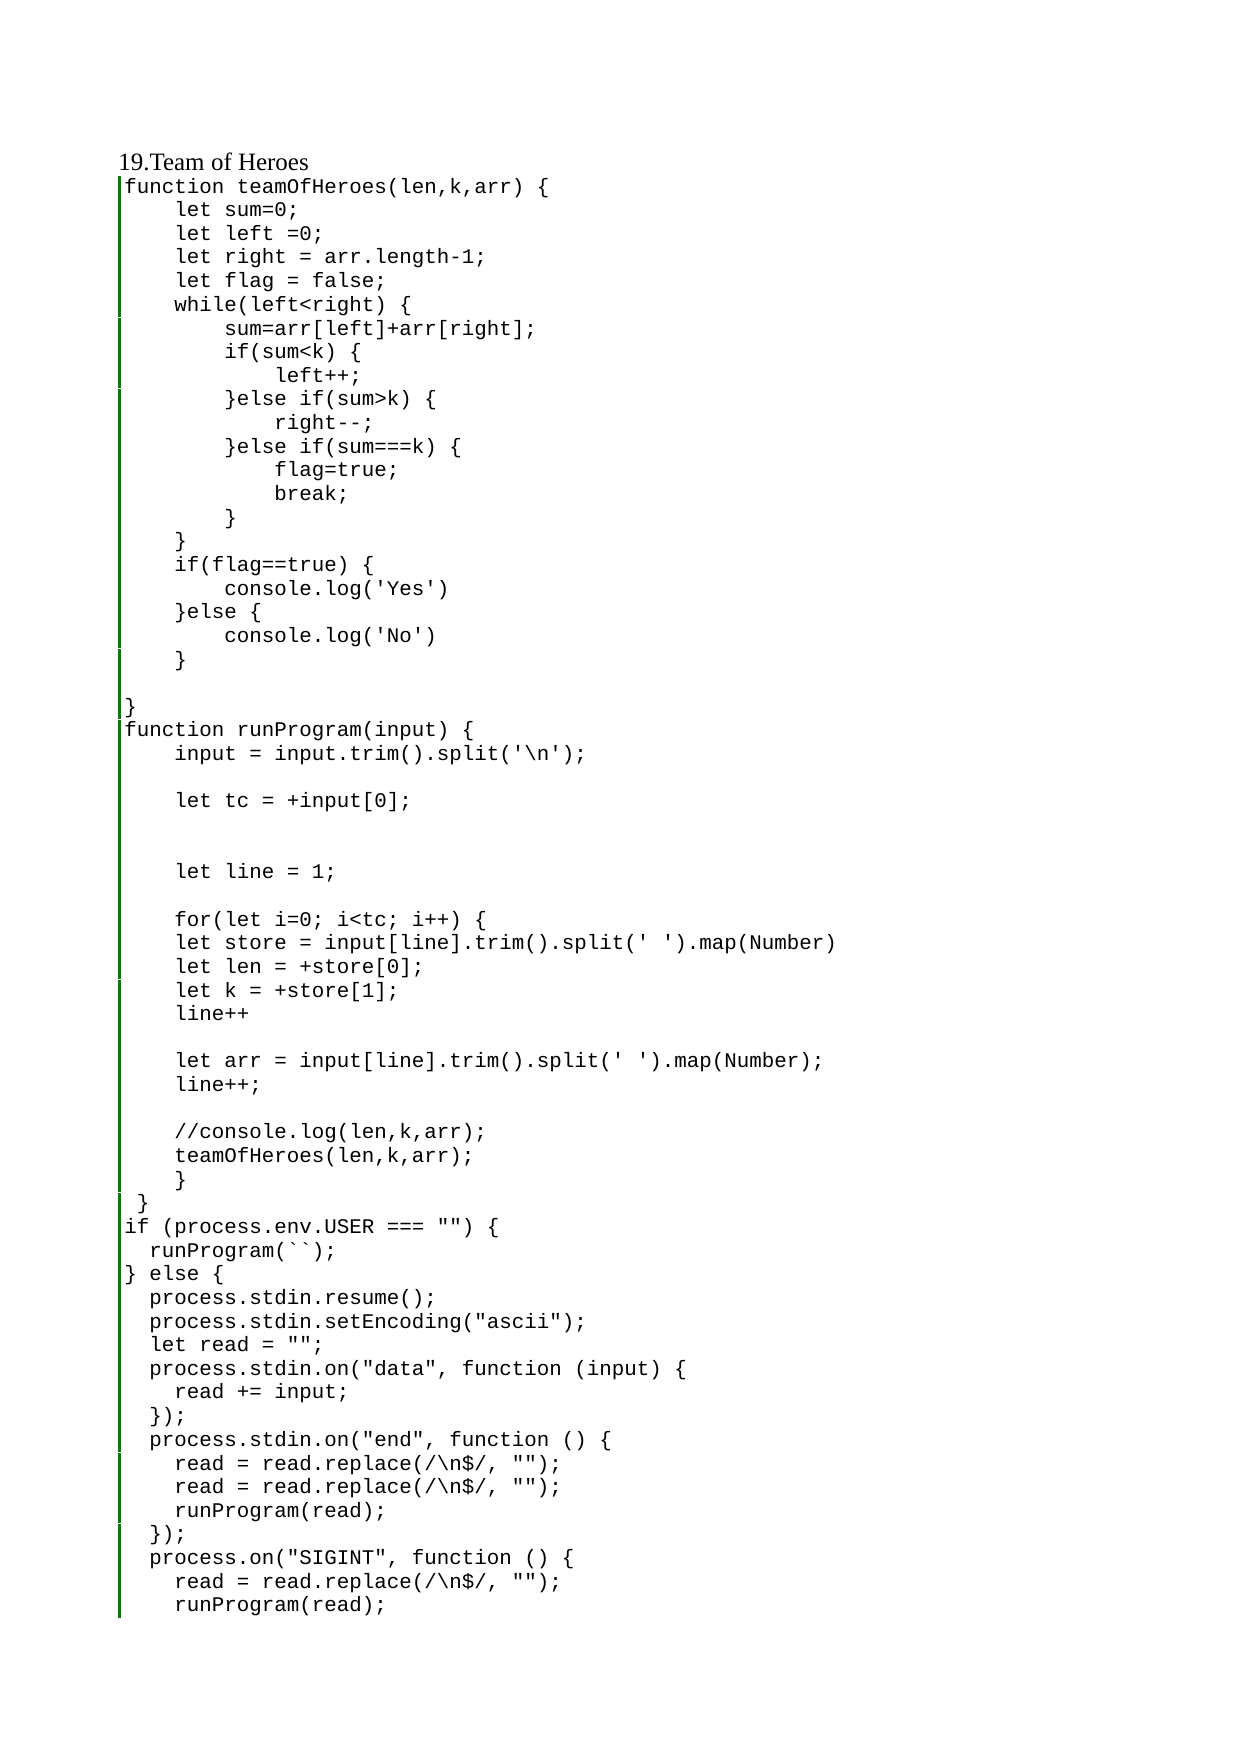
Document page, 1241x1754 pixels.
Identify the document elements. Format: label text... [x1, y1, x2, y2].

text read = read.replace(/\n$/, ""); [121, 1571, 1122, 1594]
text left++; [121, 365, 1122, 388]
text runProgram(``); [121, 1240, 1122, 1263]
text let left =0; [121, 223, 1122, 247]
text process.stdin.setEncoding("ascii"); [121, 1311, 1122, 1334]
text let k = +store[1]; [119, 979, 1122, 1003]
text runProgram(read); [121, 1594, 1122, 1618]
text } [121, 1169, 1122, 1192]
text process.stdin.on("end", function () { [121, 1429, 1122, 1452]
text input = input.trim().split('\n'); [121, 743, 1122, 767]
text let right = arr.length-1; [121, 247, 1122, 270]
text let read = ""; [121, 1334, 1122, 1358]
text }); [121, 1405, 1122, 1429]
text flag=true; [121, 459, 1122, 483]
text break; [121, 483, 1122, 507]
text process.stdin.on("data", function (input) { [121, 1358, 1122, 1382]
text function teamOfHeroes(len,k,arr) { [121, 176, 1122, 199]
text }else if(sum===k) { [121, 436, 1122, 459]
text let tc = +input[0]; [121, 790, 1122, 814]
text let sum=0; [121, 199, 1122, 223]
text console.log('No') [121, 625, 1122, 648]
text process.on("SIGINT", function () { [121, 1547, 1122, 1571]
text teamOfHeroes(len,k,arr); [121, 1145, 1122, 1169]
text } [121, 696, 1122, 719]
text } else { [121, 1263, 1122, 1287]
text function runProgram(input) { [119, 719, 1122, 743]
text if(flag==true) { [121, 554, 1122, 578]
text let len = +store[0]; [121, 956, 1122, 979]
text read = read.replace(/\n$/, ""); [121, 1476, 1122, 1500]
text } [121, 507, 1122, 530]
text }else if(sum>k) { [119, 388, 1122, 412]
text }else { [121, 601, 1122, 625]
text read += input; [121, 1382, 1122, 1405]
text right--; [121, 412, 1122, 436]
text sum=arr[left]+arr[right]; [119, 317, 1122, 341]
text for(let i=0; i<tc; i++) { [121, 909, 1122, 932]
text line++; [121, 1074, 1122, 1098]
text line++ [121, 1003, 1122, 1027]
text }); [119, 1523, 1122, 1547]
text 19.Team of Heroes [118, 147, 1122, 176]
text } [119, 1192, 1122, 1216]
text runProgram(read); [121, 1500, 1122, 1523]
text //console.log(len,k,arr); [121, 1121, 1122, 1145]
text let store = input[line].trim().split(' ').map(Number) [121, 932, 1122, 956]
text } [121, 530, 1122, 554]
text } [119, 648, 1122, 672]
text process.stdin.resume(); [121, 1287, 1122, 1311]
text read = read.replace(/\n$/, ""); [119, 1452, 1122, 1476]
text console.log('Yes') [121, 578, 1122, 601]
text if(sum<k) { [121, 341, 1122, 365]
text let line = 1; [121, 861, 1122, 885]
text let arr = input[line].trim().split(' ').map(Number); [121, 1051, 1122, 1074]
text let flag = false; [121, 270, 1122, 294]
text if (process.env.USER === "") { [121, 1216, 1122, 1240]
text while(left<right) { [121, 294, 1122, 317]
